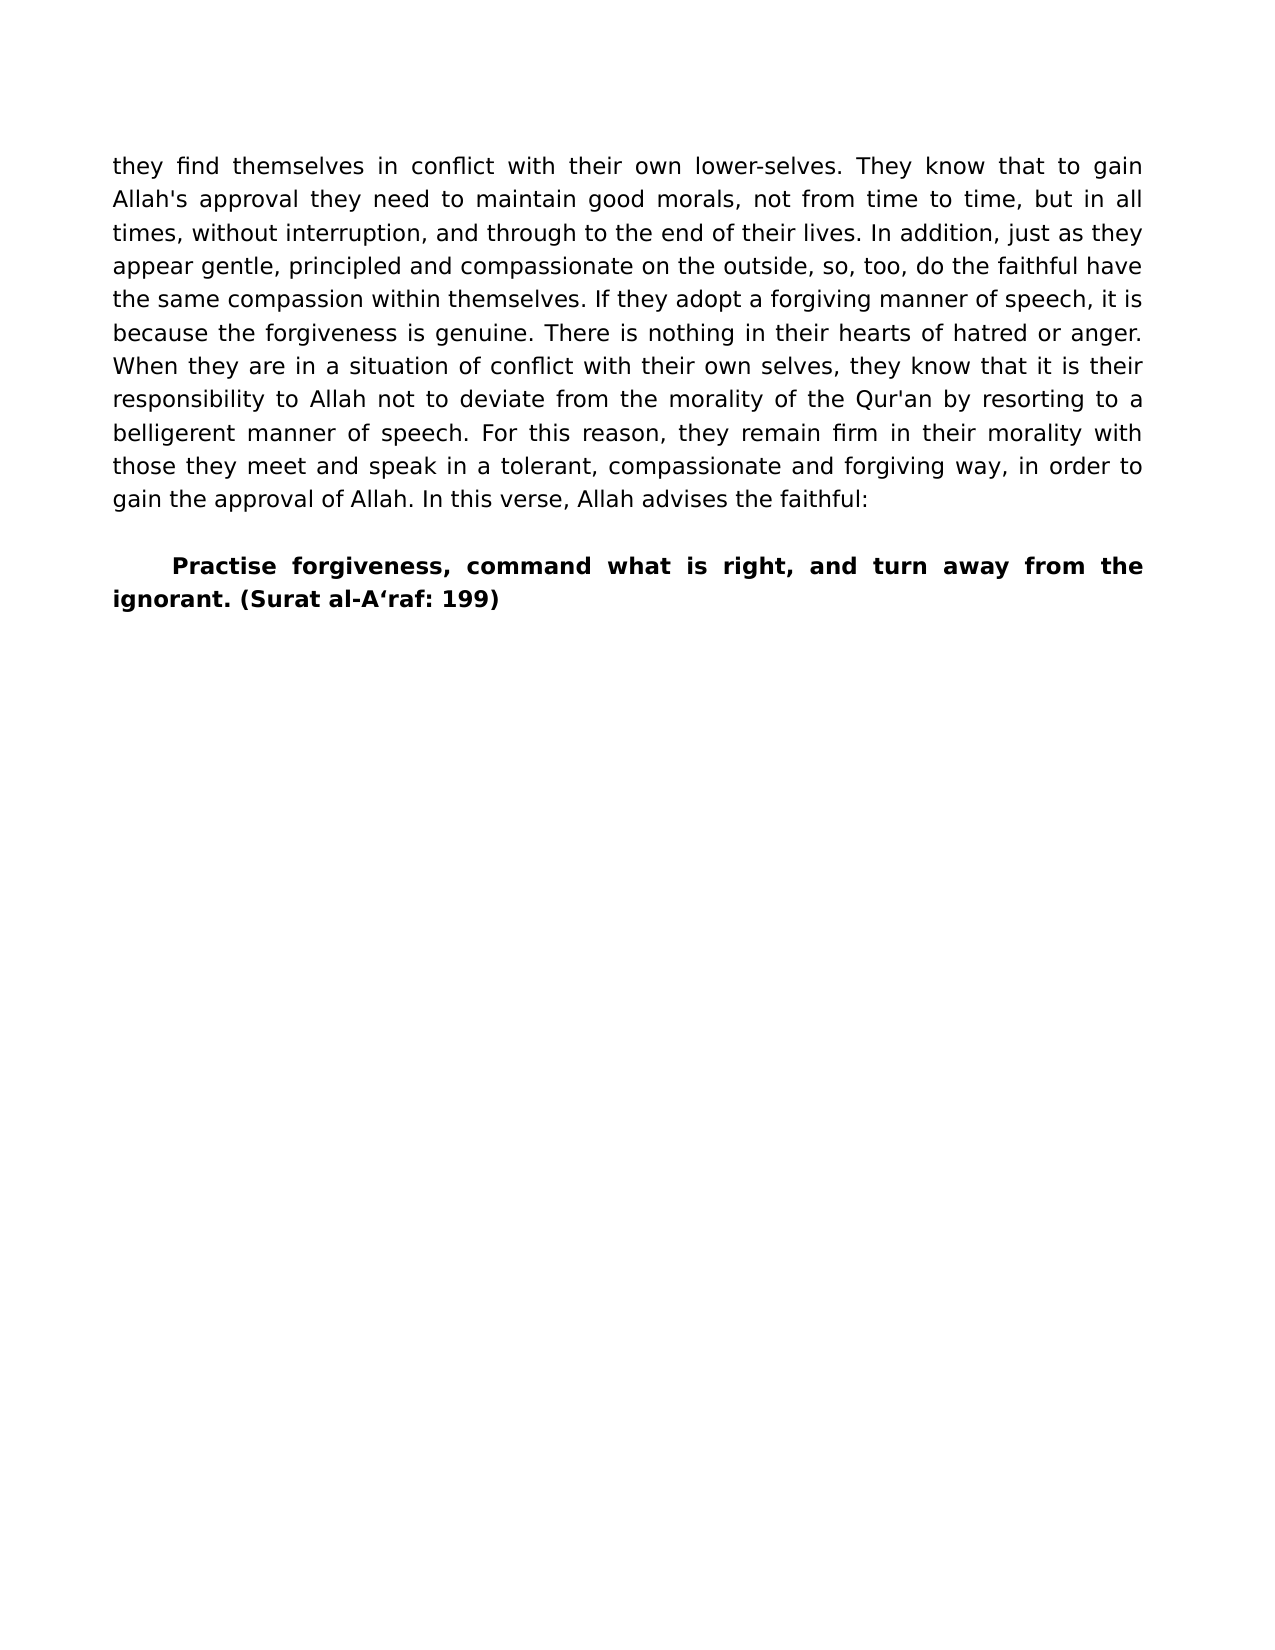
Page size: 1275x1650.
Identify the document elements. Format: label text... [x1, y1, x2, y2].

text Practise forgiveness, command what is right, and turn away from the ignorant. (Surat al-A‘raf: 199) [112, 548, 1145, 614]
text they find themselves in conflict with their own lower-selves. They know that to gain Allah's approval they need to maintain good morals, not from time to time, but in all times, without interruption, and through to the end of their lives. In addition, just as they appear gentle, principled and compassionate on the outside, so, too, do the faithful have the same compassion within themselves. If they adopt a forgiving manner of speech, it is because the forgiveness is genuine. There is nothing in their hearts of hatred or anger. When they are in a situation of conflict with their own selves, they know that it is their responsibility to Allah not to deviate from the morality of the Qur'an by resorting to a belligerent manner of speech. For this reason, they remain firm in their morality with those they meet and speak in a tolerant, compassionate and forgiving way, in order to gain the approval of Allah. In this verse, Allah advises the faithful: [112, 148, 1145, 514]
